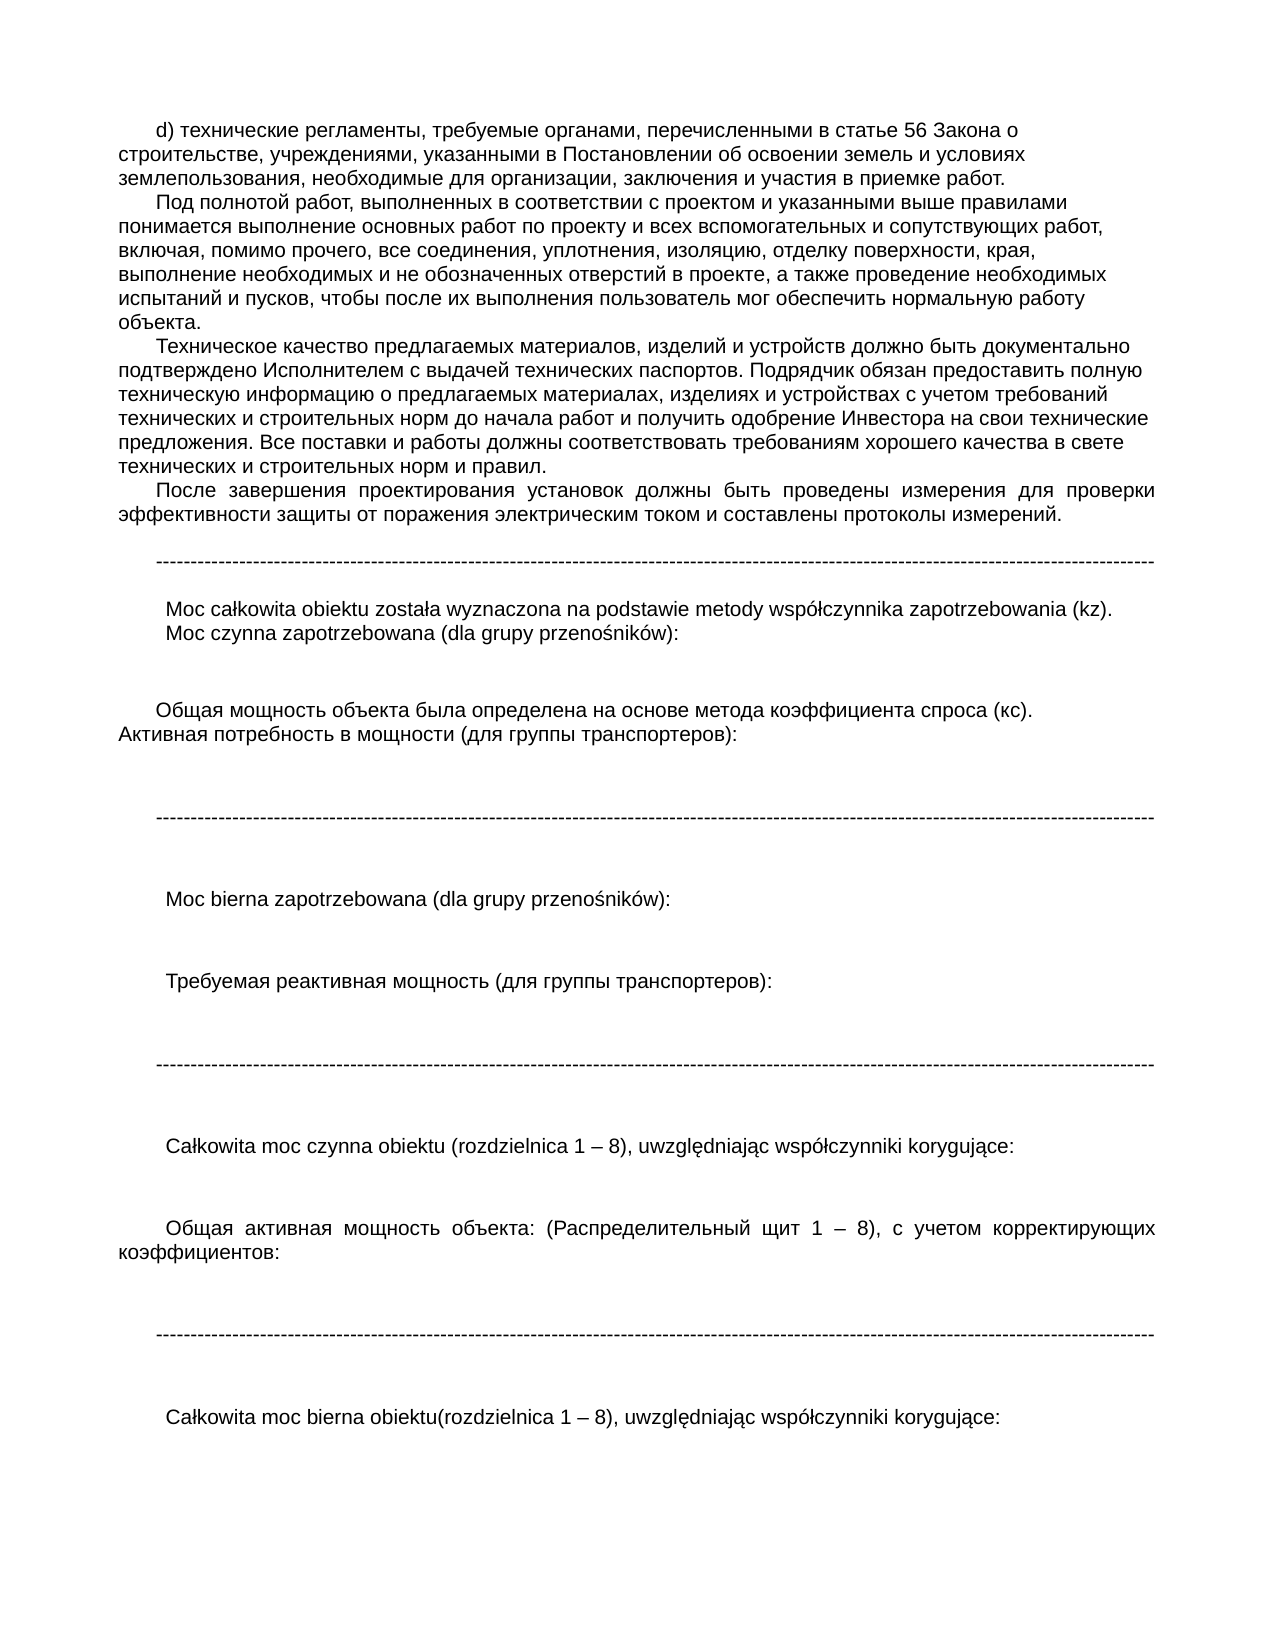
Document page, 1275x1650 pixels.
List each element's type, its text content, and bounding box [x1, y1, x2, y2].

text Moc czynna zapotrzebowana (dla grupy przenośników): [118, 621, 1157, 645]
text Moc całkowita obiektu została wyznaczona na podstawie metody współczynnika zapotrzebowania (kz). [118, 597, 1157, 621]
text ------------------------------------------------------------------------------------------------------------------------------------------------ [118, 1322, 1157, 1346]
text Общая мощность объекта была определена на основе метода коэффициента спроса (кc). Активная потребность в мощности (для группы транспортеров): [118, 698, 1157, 746]
text Под полнотой работ, выполненных в соответствии с проектом и указанными выше правилами понимается выполнение основных работ по проекту и всех вспомогательных и сопутствующих работ, включая, помимо прочего, все соединения, уплотнения, изоляцию, отделку поверхности, края, выполнение необходимых и не обозначенных отверстий в проекте, а также проведение необходимых испытаний и пусков, чтобы после их выполнения пользователь мог обеспечить нормальную работу объекта. [118, 190, 1157, 334]
text Общая активная мощность объекта: (Распределительный щит 1 – 8), с учетом корректирующих коэффициентов: [118, 1216, 1157, 1264]
text Całkowita moc czynna obiektu (rozdzielnica 1 – 8), uwzględniając współczynniki korygujące: [118, 1134, 1157, 1158]
text Техническое качество предлагаемых материалов, изделий и устройств должно быть документально подтверждено Исполнителем с выдачей технических паспортов. Подрядчик обязан предоставить полную техническую информацию о предлагаемых материалах, изделиях и устройствах с учетом требований технических и строительных норм до начала работ и получить одобрение Инвестора на свои технические предложения. Все поставки и работы должны соответствовать требованиям хорошего качества в свете технических и строительных норм и правил. [118, 334, 1157, 477]
text ------------------------------------------------------------------------------------------------------------------------------------------------ [118, 1051, 1157, 1075]
text Moc bierna zapotrzebowana (dla grupy przenośników): [118, 887, 1157, 911]
text После завершения проектирования установок должны быть проведены измерения для проверки эффективности защиты от поражения электрическим током и составлены протоколы измерений. [118, 477, 1157, 525]
text Całkowita moc bierna obiektu(rozdzielnica 1 – 8), uwzględniając współczynniki korygujące: [118, 1404, 1157, 1428]
text d) технические регламенты, требуемые органами, перечисленными в статье 56 Закона о строительстве, учреждениями, указанными в Постановлении об освоении земель и условиях землепользования, необходимые для организации, заключения и участия в приемке работ. [118, 118, 1157, 190]
text ------------------------------------------------------------------------------------------------------------------------------------------------ [118, 549, 1157, 573]
text Требуемая реактивная мощность (для группы транспортеров): [118, 969, 1157, 993]
text ------------------------------------------------------------------------------------------------------------------------------------------------ [118, 804, 1157, 828]
